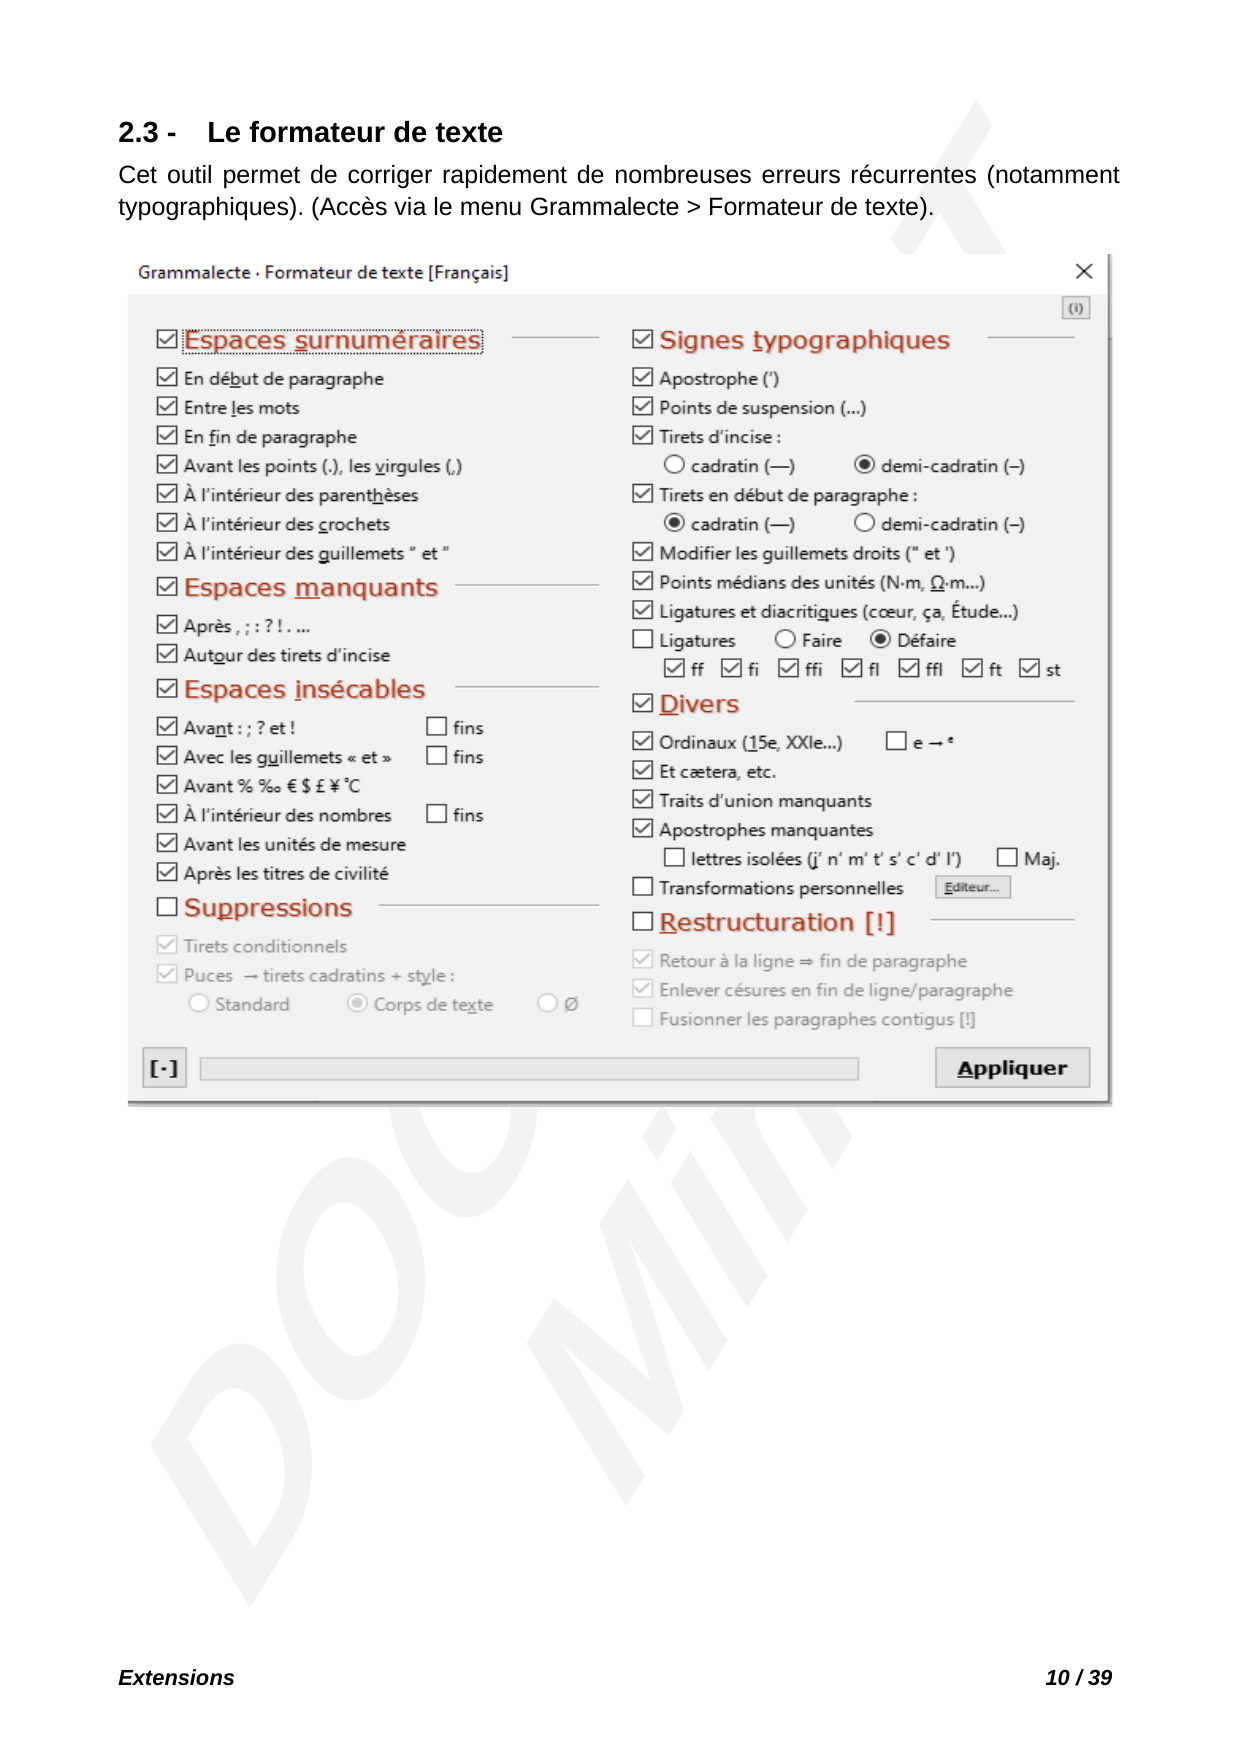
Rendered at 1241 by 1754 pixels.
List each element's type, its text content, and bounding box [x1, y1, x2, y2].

subtitle Le formateur de texte [118, 116, 1122, 149]
picture [127, 254, 1113, 1107]
text Cet outil permet de corriger rapidement de nombreuses erreurs récurrentes (notamment typographiques). (Accès via le menu Grammalecte > Formateur de texte). [118, 157, 1122, 222]
